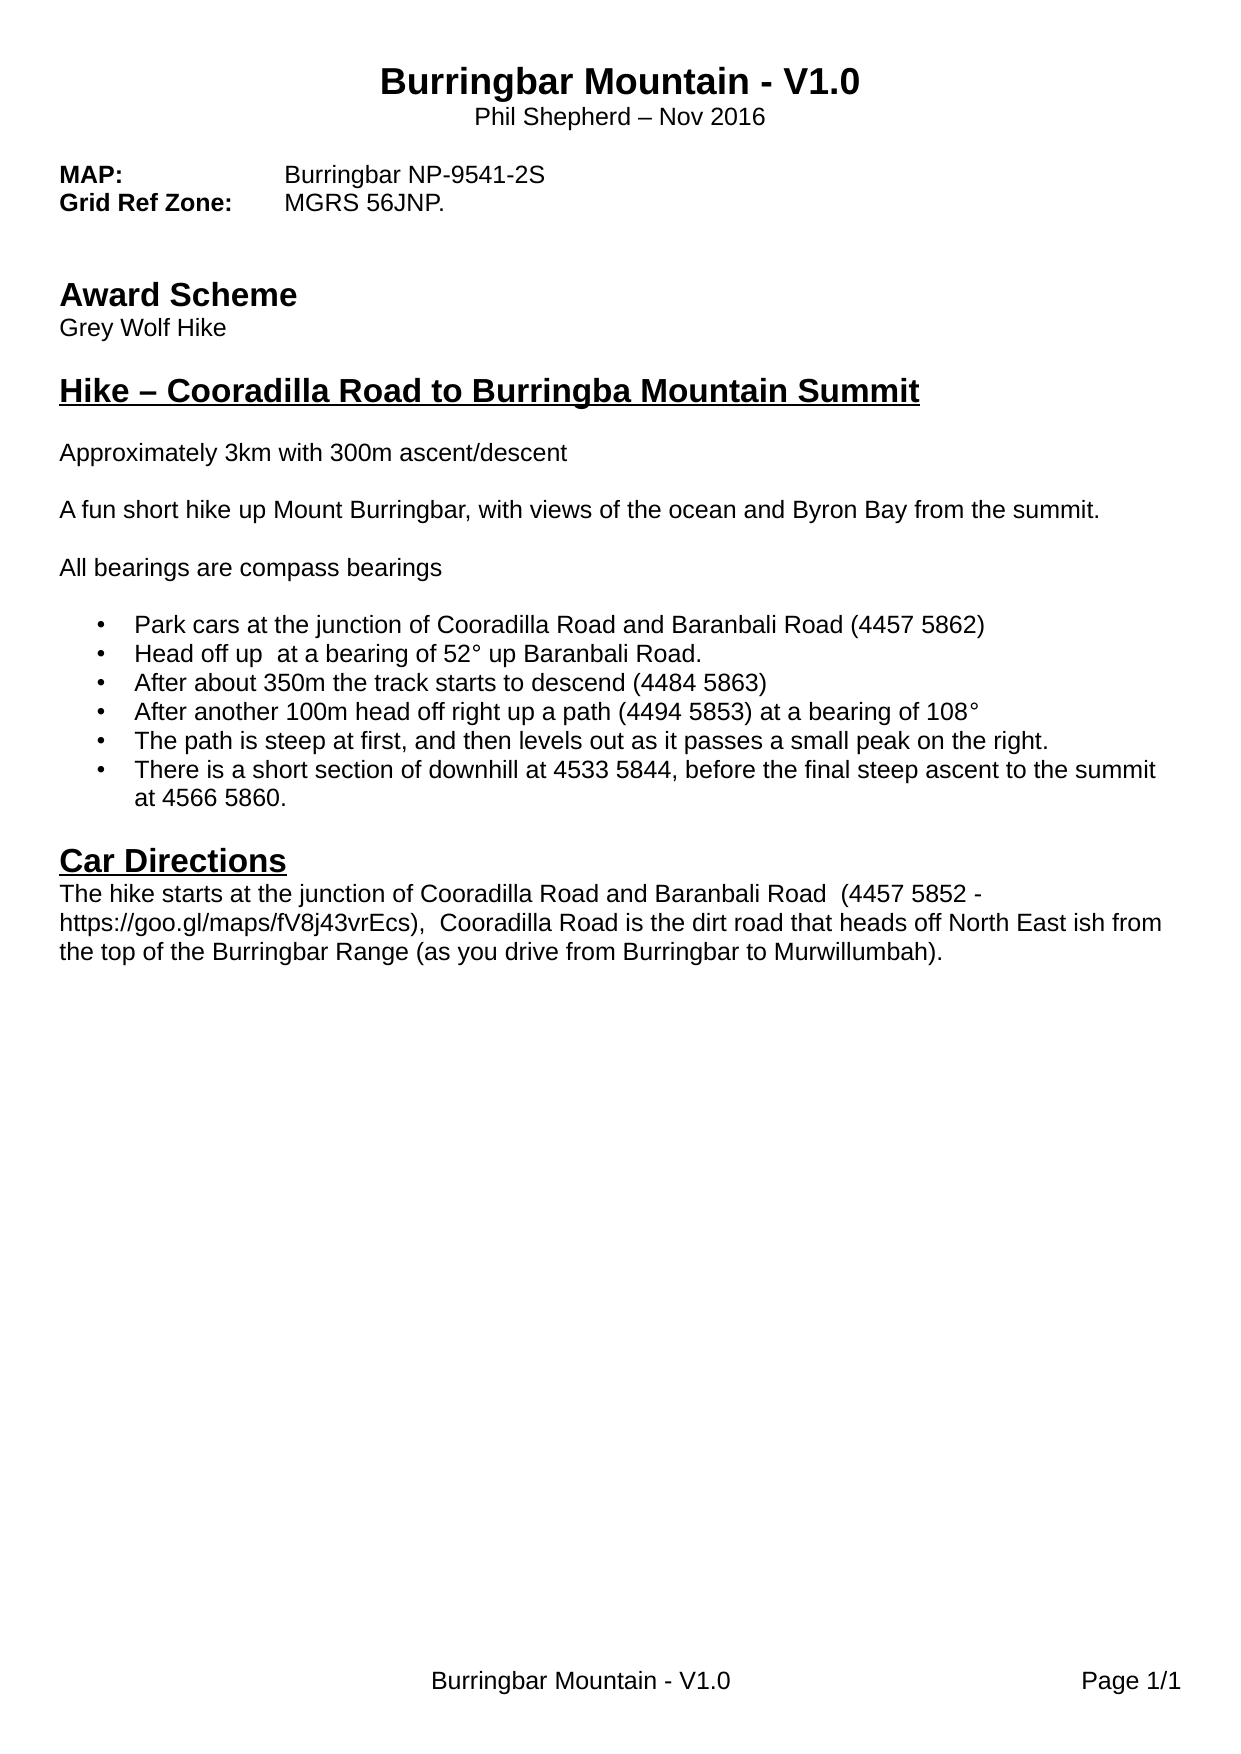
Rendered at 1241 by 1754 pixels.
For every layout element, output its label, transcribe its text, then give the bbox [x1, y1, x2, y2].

text Phil Shepherd – Nov 2016 [59, 102, 1181, 131]
text Car Directions [59, 841, 1181, 879]
text The hike starts at the junction of Cooradilla Road and Baranbali Road (4457 5852 - https://goo.gl/maps/fV8j43vrEcs), Cooradilla Road is the dirt road that heads off North East ish from the top of the Burringbar Range (as you drive from Burringbar to Murwillumbah). [59, 879, 1181, 966]
text All bearings are compass bearings [59, 553, 1181, 610]
list After about 350m the track starts to descend (4484 5863) [97, 668, 1181, 697]
text Approximately 3km with 300m ascent/descent [59, 438, 1181, 467]
text A fun short hike up Mount Burringbar, with views of the ocean and Byron Bay from the summit. [59, 495, 1181, 524]
list After another 100m head off right up a path (4494 5853) at a bearing of 108° [97, 697, 1181, 726]
subtitle Burringbar Mountain - V1.0 [59, 59, 1181, 102]
text MAP: Burringbar NP-9541-2S Grid Ref Zone: MGRS 56JNP. [59, 160, 1181, 217]
list Head off up at a bearing of 52° up Baranbali Road. [97, 639, 1181, 668]
list The path is steep at first, and then levels out as it passes a small peak on the right. [97, 726, 1181, 754]
list There is a short section of downhill at 4533 5844, before the final steep ascent to the summit at 4566 5860. [97, 754, 1181, 812]
text Grey Wolf Hike [59, 313, 1181, 342]
list Park cars at the junction of Cooradilla Road and Baranbali Road (4457 5862) [97, 610, 1181, 639]
text Hike – Cooradilla Road to Burringba Mountain Summit [59, 371, 1181, 409]
subtitle Award Scheme [59, 275, 1181, 313]
